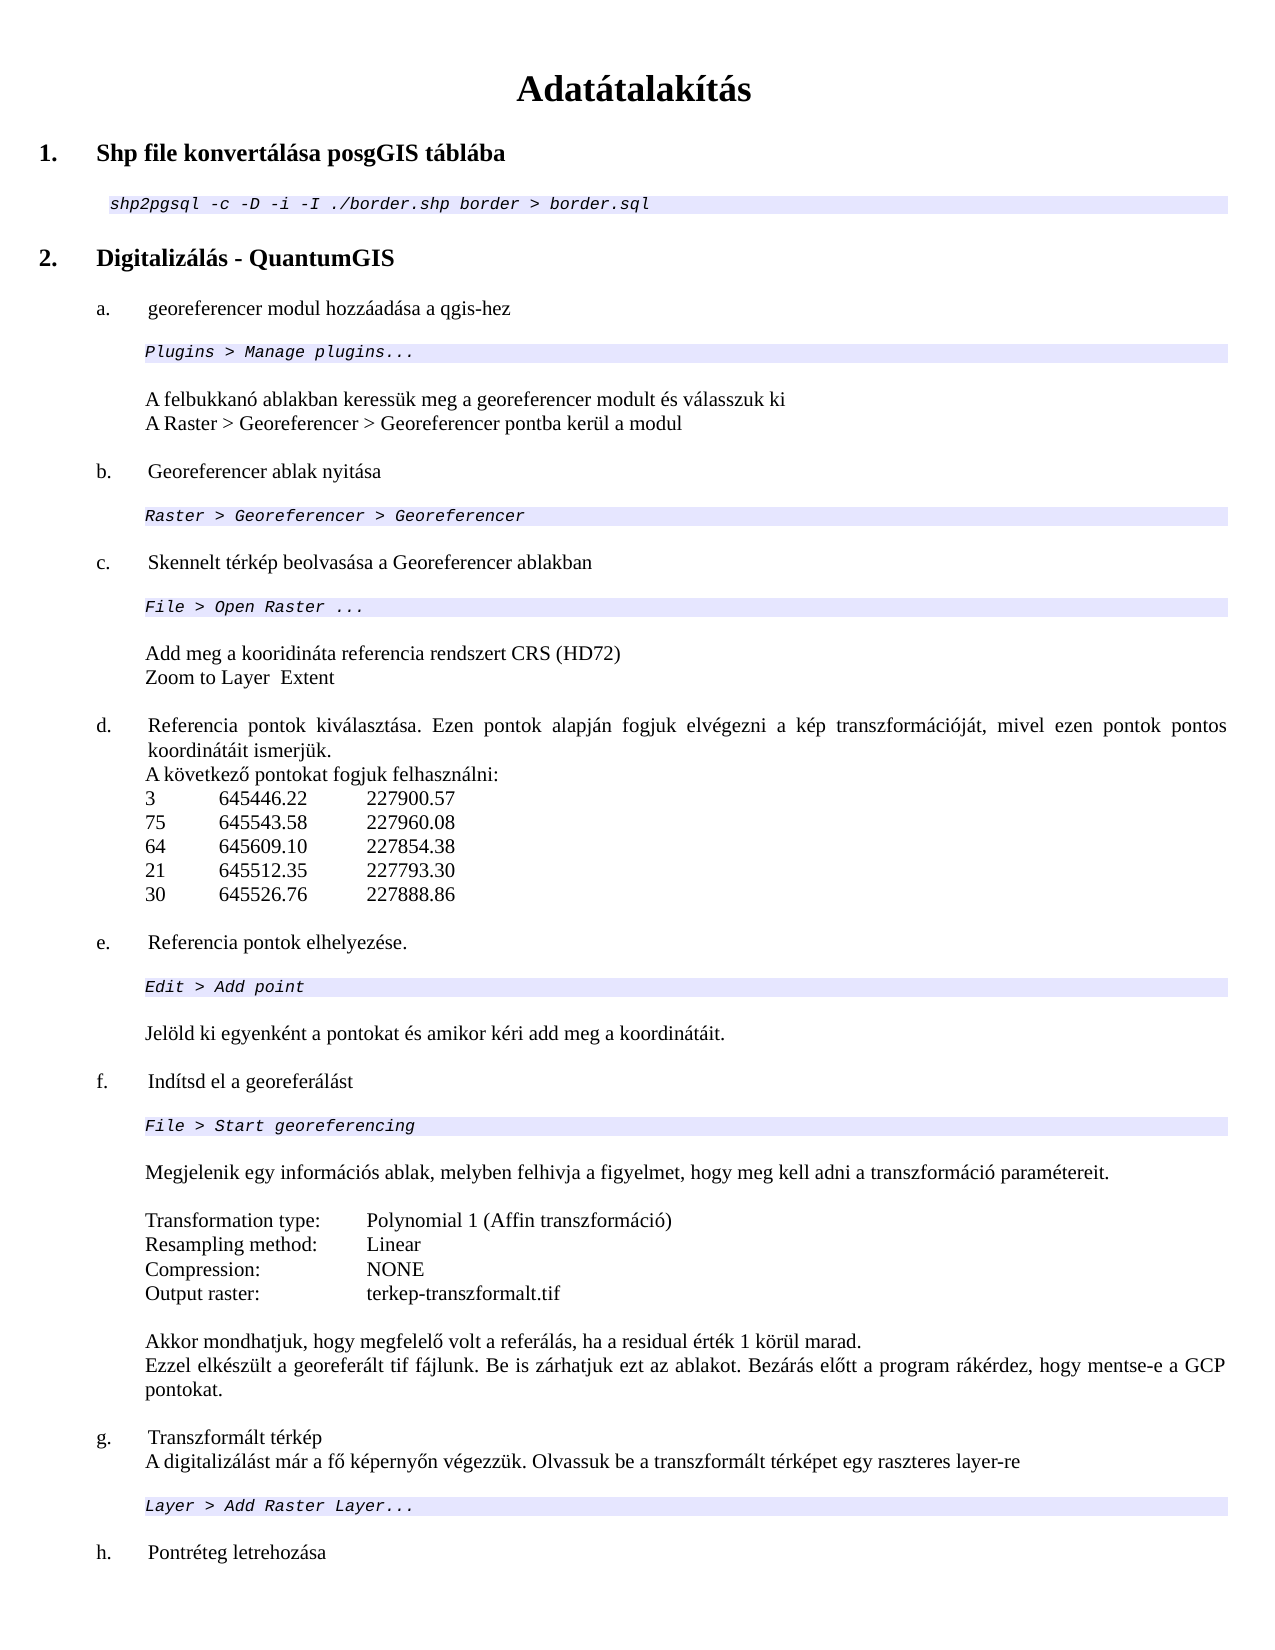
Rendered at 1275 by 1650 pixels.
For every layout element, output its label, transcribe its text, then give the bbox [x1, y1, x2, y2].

text File > Start georeferencing [145, 1117, 1228, 1136]
text Output raster: terkep-transzformalt.tif [145, 1281, 1228, 1304]
text A felbukkanó ablakban keressük meg a georeferencer modult és válasszuk ki [145, 387, 1228, 411]
text Transformation type: Polynomial 1 (Affin transzformáció) [145, 1208, 1228, 1232]
text Add meg a kooridináta referencia rendszert CRS (HD72) [145, 641, 1228, 665]
text 1. Shp file konvertálása posgGIS táblába [39, 138, 1228, 167]
text 3 645446.22 227900.57 [145, 786, 1228, 810]
text Zoom to Layer Extent [145, 665, 1228, 689]
text Edit > Add point [145, 978, 1228, 997]
text Jelöld ki egyenként a pontokat és amikor kéri add meg a koordinátáit. [145, 1021, 1228, 1045]
text 21 645512.35 227793.30 [145, 858, 1228, 882]
text 30 645526.76 227888.86 [145, 882, 1228, 906]
text Layer > Add Raster Layer... [145, 1497, 1228, 1516]
text g. Transzformált térkép [96, 1425, 1228, 1449]
text Megjelenik egy információs ablak, melyben felhivja a figyelmet, hogy meg kell adni a transzformáció paramétereit. [145, 1160, 1228, 1184]
text a. georeferencer modul hozzáadása a qgis-hez [96, 296, 1228, 320]
text File > Open Raster ... [145, 598, 1228, 617]
text b. Georeferencer ablak nyitása [96, 459, 1228, 483]
text f. Indítsd el a georeferálást [96, 1069, 1228, 1093]
text A következő pontokat fogjuk felhasználni: [145, 762, 1228, 786]
text h. Pontréteg letrehozása [96, 1540, 1228, 1564]
text c. Skennelt térkép beolvasása a Georeferencer ablakban [96, 550, 1228, 574]
text e. Referencia pontok elhelyezése. [96, 930, 1228, 954]
text Raster > Georeferencer > Georeferencer [145, 507, 1228, 526]
text 64 645609.10 227854.38 [145, 834, 1228, 858]
text Resampling method: Linear [145, 1232, 1228, 1256]
text Akkor mondhatjuk, hogy megfelelő volt a referálás, ha a residual érték 1 körül marad. [145, 1329, 1228, 1353]
text A Raster > Georeferencer > Georeferencer pontba kerül a modul [145, 411, 1228, 435]
text Plugins > Manage plugins... [145, 344, 1228, 363]
text 2. Digitalizálás - QuantumGIS [39, 243, 1228, 272]
text 75 645543.58 227960.08 [145, 810, 1228, 834]
text shp2pgsql -c -D -i -I ./border.shp border > border.sql [109, 196, 1228, 214]
text Adatátalakítás [39, 66, 1228, 109]
text Compression: NONE [145, 1256, 1228, 1281]
text d. Referencia pontok kiválasztása. Ezen pontok alapján fogjuk elvégezni a kép transzformációját, mivel ezen pontok pontos koordinátáit ismerjük. [96, 713, 1228, 762]
text A digitalizálást már a fő képernyőn végezzük. Olvassuk be a transzformált térképet egy raszteres layer-re [145, 1449, 1228, 1473]
text Ezzel elkészült a georeferált tif fájlunk. Be is zárhatjuk ezt az ablakot. Bezárás előtt a program rákérdez, hogy mentse-e a GCP pontokat. [145, 1353, 1228, 1401]
